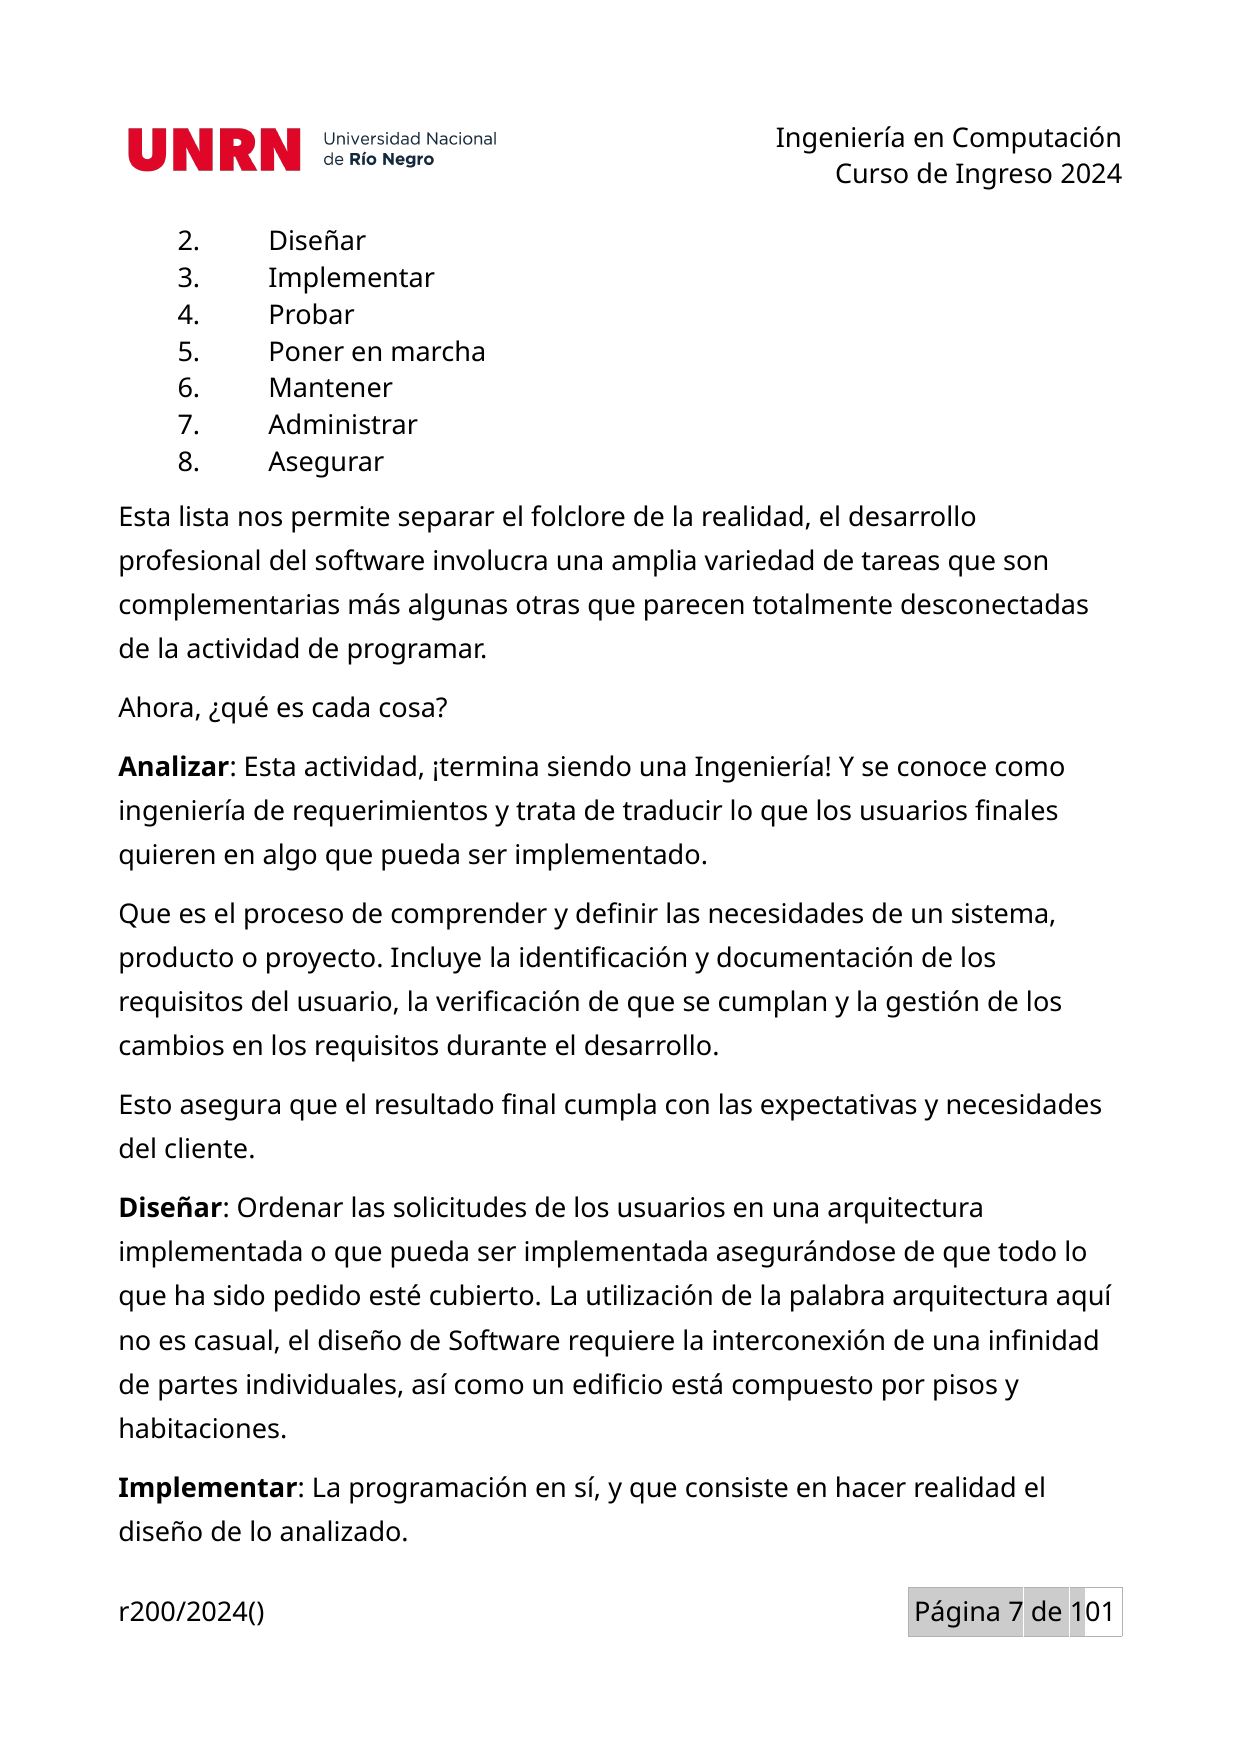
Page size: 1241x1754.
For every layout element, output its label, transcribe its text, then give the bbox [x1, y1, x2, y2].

list Mantener [177, 369, 1122, 406]
list Administrar [177, 406, 1122, 443]
list Asegurar [177, 443, 1122, 479]
text Ahora, ¿qué es cada cosa? [118, 688, 1122, 725]
text Que es el proceso de comprender y definir las necesidades de un sistema, producto o proyecto. Incluye la identificación y documentación de los requisitos del usuario, la verificación de que se cumplan y la gestión de los cambios en los requisitos durante el desarrollo. [118, 894, 1122, 1064]
text Esta lista nos permite separar el folclore de la realidad, el desarrollo profesional del software involucra una amplia variedad de tareas que son complementarias más algunas otras que parecen totalmente desconectadas de la actividad de programar. [118, 497, 1122, 667]
text Analizar: Esta actividad, ¡termina siendo una Ingeniería! Y se conoce como ingeniería de requerimientos y trata de traducir lo que los usuarios finales quieren en algo que pueda ser implementado. [118, 747, 1122, 872]
list Poner en marcha [177, 332, 1122, 369]
list Diseñar [177, 221, 1122, 258]
list Probar [177, 295, 1122, 332]
text Implementar: La programación en sí, y que consiste en hacer realidad el diseño de lo analizado. [118, 1468, 1122, 1549]
picture [118, 118, 505, 180]
text Diseñar: Ordenar las solicitudes de los usuarios en una arquitectura implementada o que pueda ser implementada asegurándose de que todo lo que ha sido pedido esté cubierto. La utilización de la palabra arquitectura aquí no es casual, el diseño de Software requiere la interconexión de una infinidad de partes individuales, así como un edificio está compuesto por pisos y habitaciones. [118, 1188, 1122, 1446]
list Implementar [177, 258, 1122, 295]
text Esto asegura que el resultado final cumpla con las expectativas y necesidades del cliente. [118, 1086, 1122, 1167]
